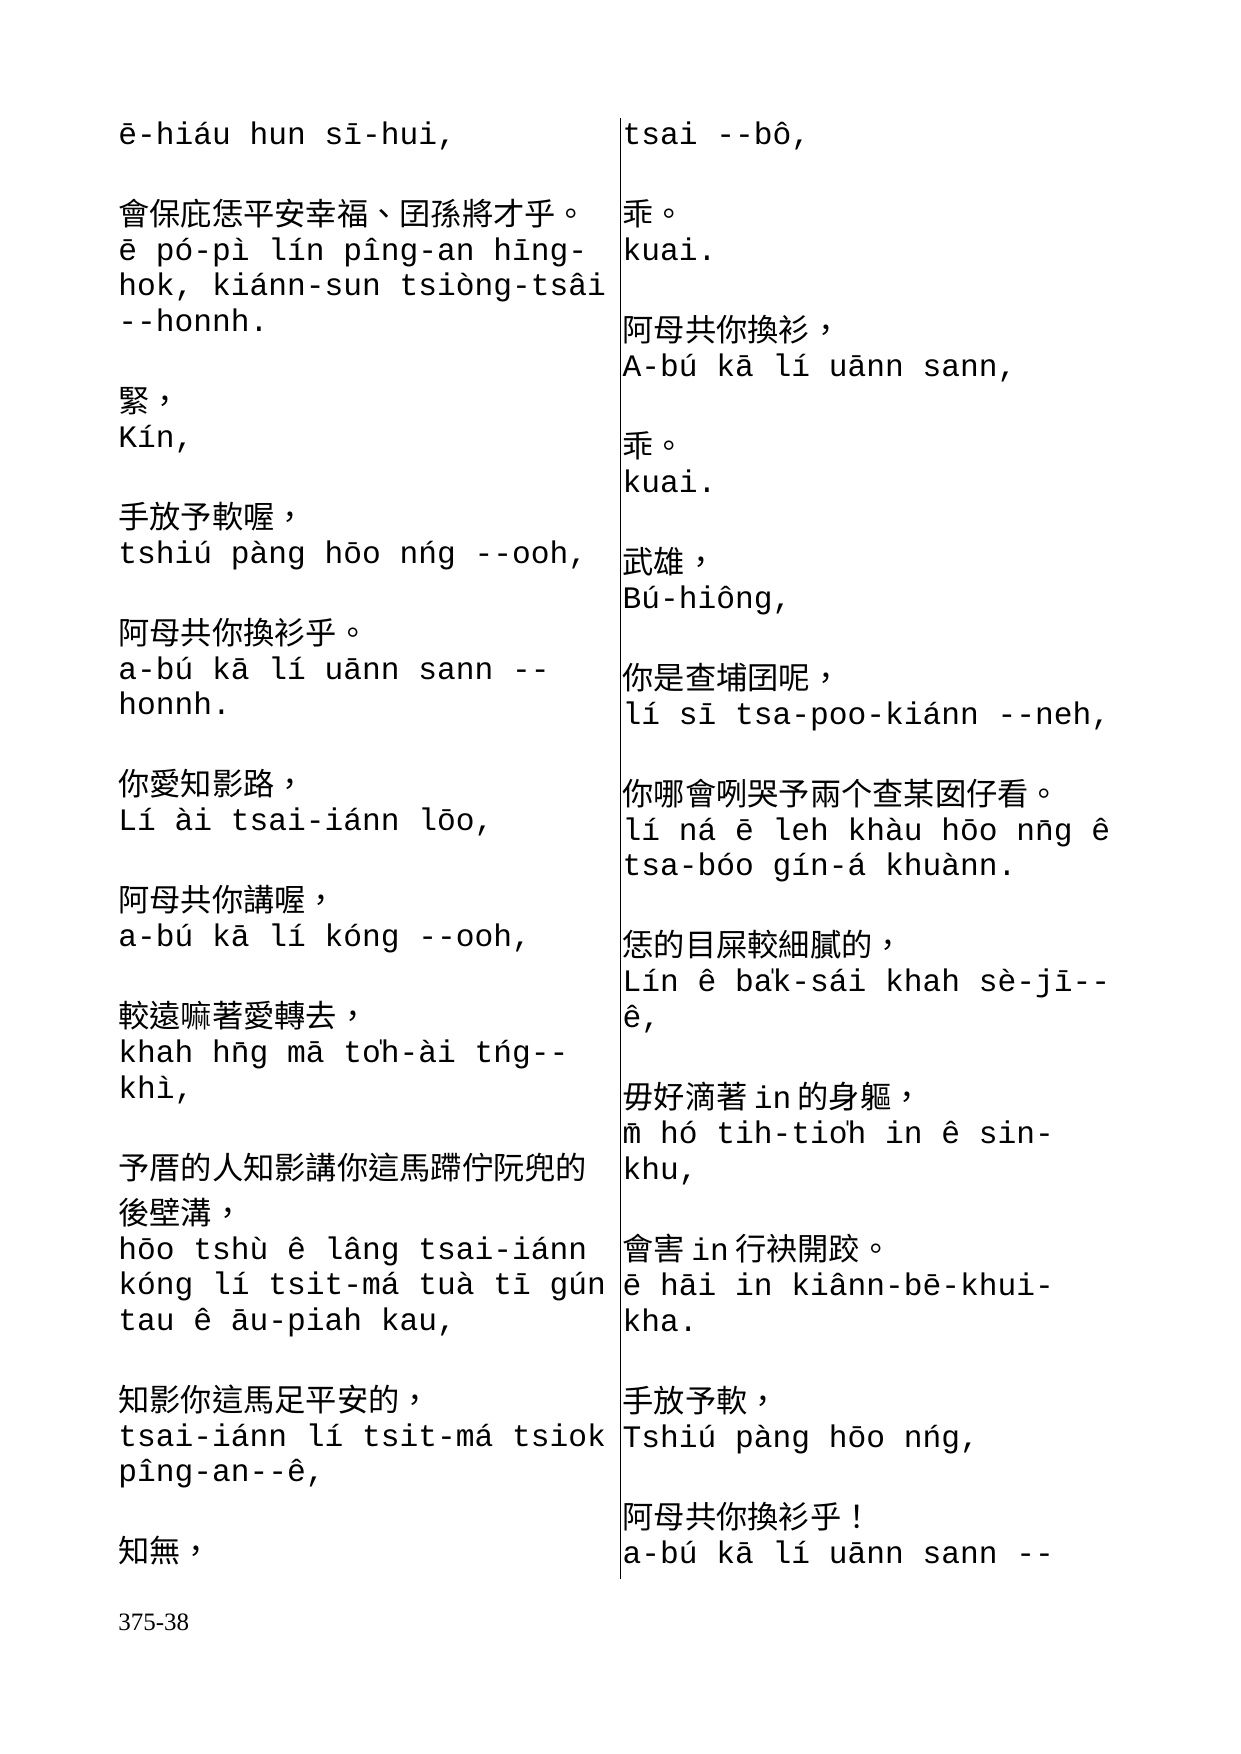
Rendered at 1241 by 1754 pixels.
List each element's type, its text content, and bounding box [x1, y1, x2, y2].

text Bú-hiông, [622, 582, 1122, 618]
text A-bú kā lí uānn sann, [622, 350, 1122, 386]
text 較遠嘛著愛轉去， [118, 991, 618, 1037]
text 阿母共你講喔， [118, 875, 618, 921]
text 手放予軟， [622, 1376, 1122, 1421]
text hōo tshù ê lâng tsai-iánn kóng lí tsit-má tuà tī gún tau ê āu-piah kau, [118, 1233, 618, 1339]
text 毋好滴著in的身軀， [622, 1072, 1122, 1118]
text 知無， [118, 1526, 618, 1572]
text khah hn̄g mā to̍h-ài tńg--khì, [118, 1037, 618, 1107]
text 你愛知影路， [118, 759, 618, 804]
text lí sī tsa-poo-kiánn --neh, [622, 698, 1122, 734]
text 乖。 [622, 421, 1122, 466]
text 知影你這馬足平安的， [118, 1375, 618, 1420]
text m̄ hó tih-tio̍h in ê sin-khu, [622, 1118, 1122, 1188]
text 手放予軟喔， [118, 492, 618, 537]
text 恁的目屎較細膩的， [622, 921, 1122, 966]
text 阿母共你換衫乎！ [622, 1492, 1122, 1537]
text 阿母共你換衫乎。 [118, 608, 618, 653]
text 你是查埔囝呢， [622, 653, 1122, 698]
text tsai-iánn lí tsit-má tsiok pîng-an--ê, [118, 1420, 618, 1491]
text Tshiú pàng hōo nńg, [622, 1421, 1122, 1456]
text lí ná ē leh khàu hōo nn̄g ê tsa-bóo gín-á khuànn. [622, 814, 1122, 885]
text ē-hiáu hun sī-hui, [118, 118, 618, 153]
text 會保庇恁平安幸福、囝孫將才乎。 [118, 189, 618, 234]
text Kín, [118, 421, 618, 456]
text Lín ê ba̍k-sái khah sè-jī--ê, [622, 966, 1122, 1037]
text 你哪會咧哭予兩个查某囡仔看。 [622, 769, 1122, 814]
text Lí ài tsai-iánn lōo, [118, 804, 618, 840]
text ē hāi in kiânn-bē-khui-kha. [622, 1269, 1122, 1340]
text kuai. [622, 234, 1122, 269]
text a-bú kā lí uānn sann [622, 1537, 1122, 1572]
text 予厝的人知影講你這馬蹛佇阮兜的後壁溝， [118, 1143, 618, 1233]
text tshiú pàng hōo nńg --ooh, [118, 537, 618, 572]
text 武雄， [622, 537, 1122, 582]
text 乖。 [622, 189, 1122, 234]
text a-bú kā lí kóng --ooh, [118, 921, 618, 956]
text tsai --bô, [622, 118, 1122, 153]
text 會害in行袂開跤。 [622, 1224, 1122, 1269]
text a-bú kā lí uānn sann --honnh. [118, 653, 618, 724]
text ē pó-pì lín pîng-an hīng-hok, kiánn-sun tsiòng-tsâi --honnh. [118, 234, 618, 340]
text 緊， [118, 376, 618, 421]
text kuai. [622, 466, 1122, 502]
text 阿母共你換衫， [622, 305, 1122, 350]
